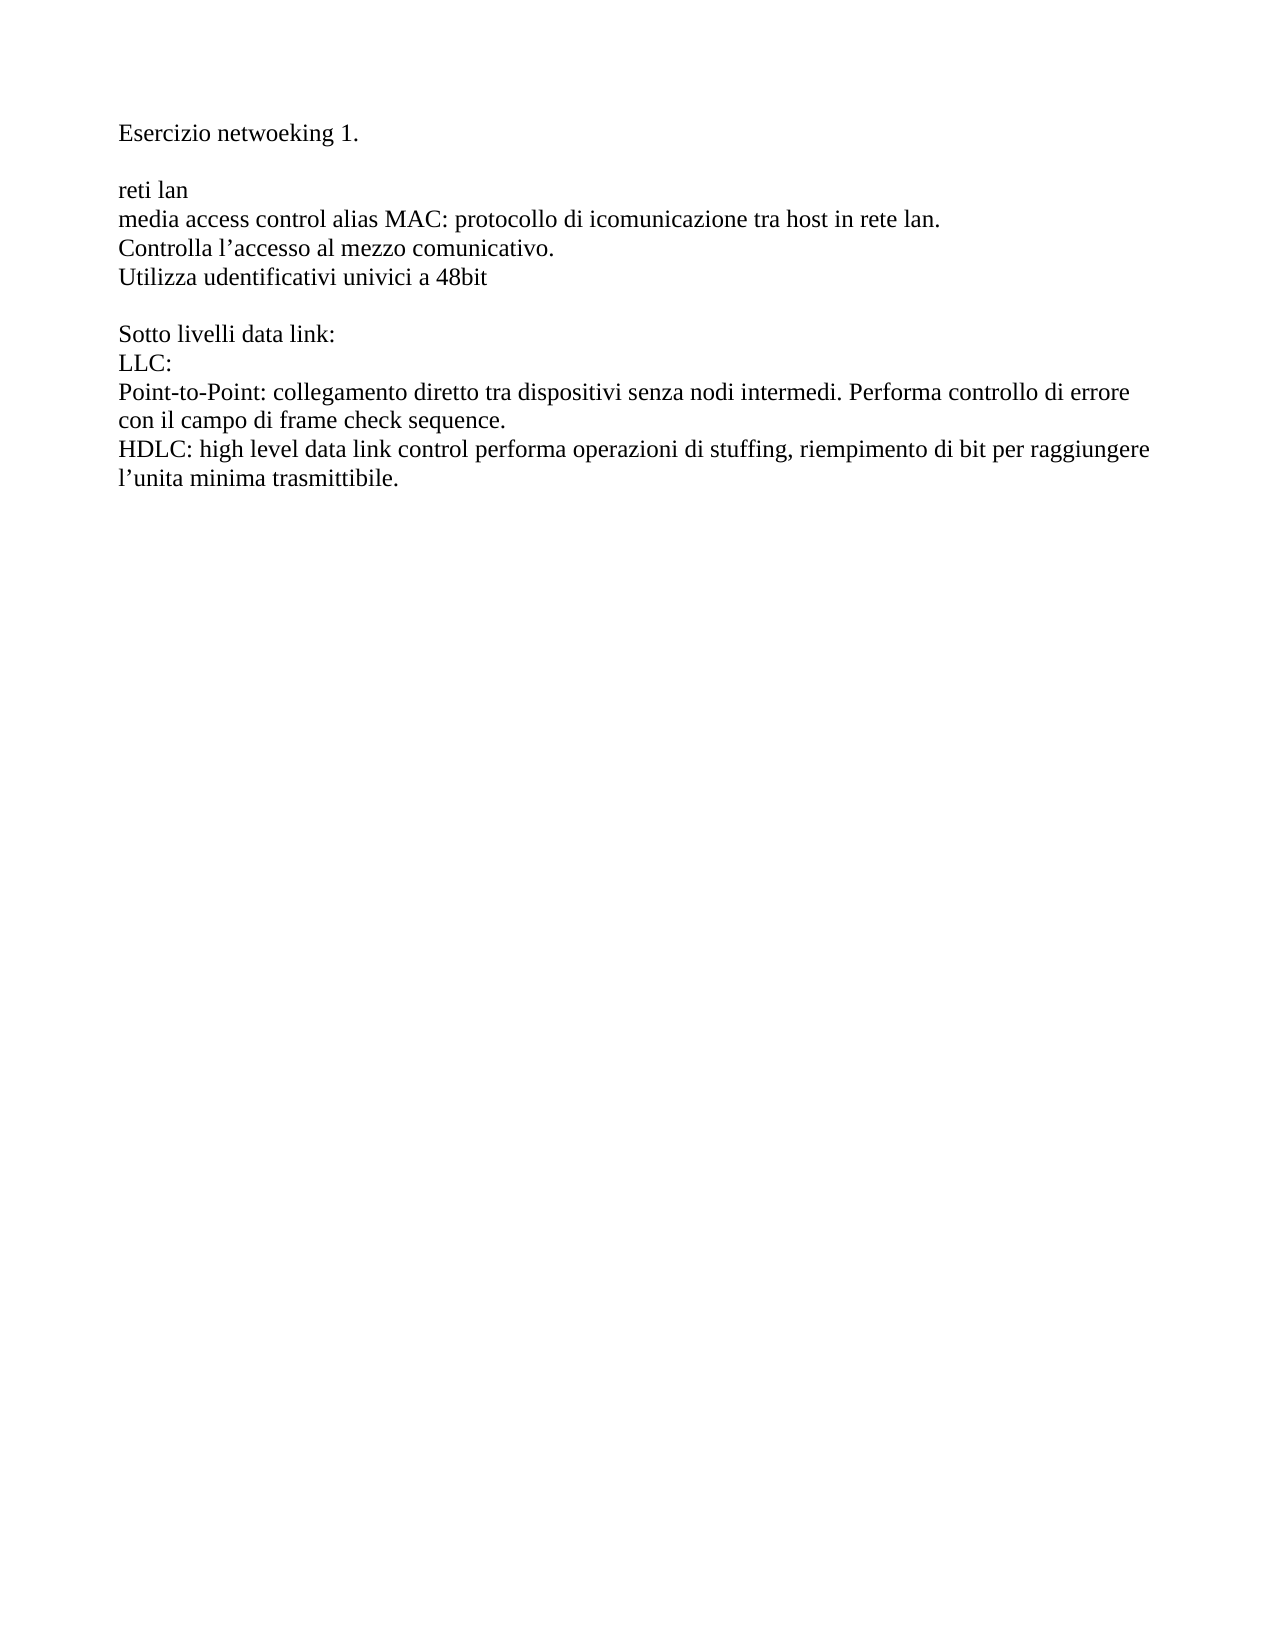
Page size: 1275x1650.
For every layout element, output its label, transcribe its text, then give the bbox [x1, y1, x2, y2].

text Sotto livelli data link: [118, 319, 1157, 348]
text reti lan [118, 176, 1157, 204]
text HDLC: high level data link control performa operazioni di stuffing, riempimento di bit per raggiungere l’unita minima trasmittibile. [118, 434, 1157, 492]
text Esercizio netwoeking 1. [118, 118, 1157, 147]
text Point-to-Point: collegamento diretto tra dispositivi senza nodi intermedi. Performa controllo di errore con il campo di frame check sequence. [118, 377, 1157, 434]
text Controlla l’accesso al mezzo comunicativo. [118, 233, 1157, 262]
text Utilizza udentificativi univici a 48bit [118, 262, 1157, 291]
text LLC: [118, 348, 1157, 377]
text media access control alias MAC: protocollo di icomunicazione tra host in rete lan. [118, 204, 1157, 233]
